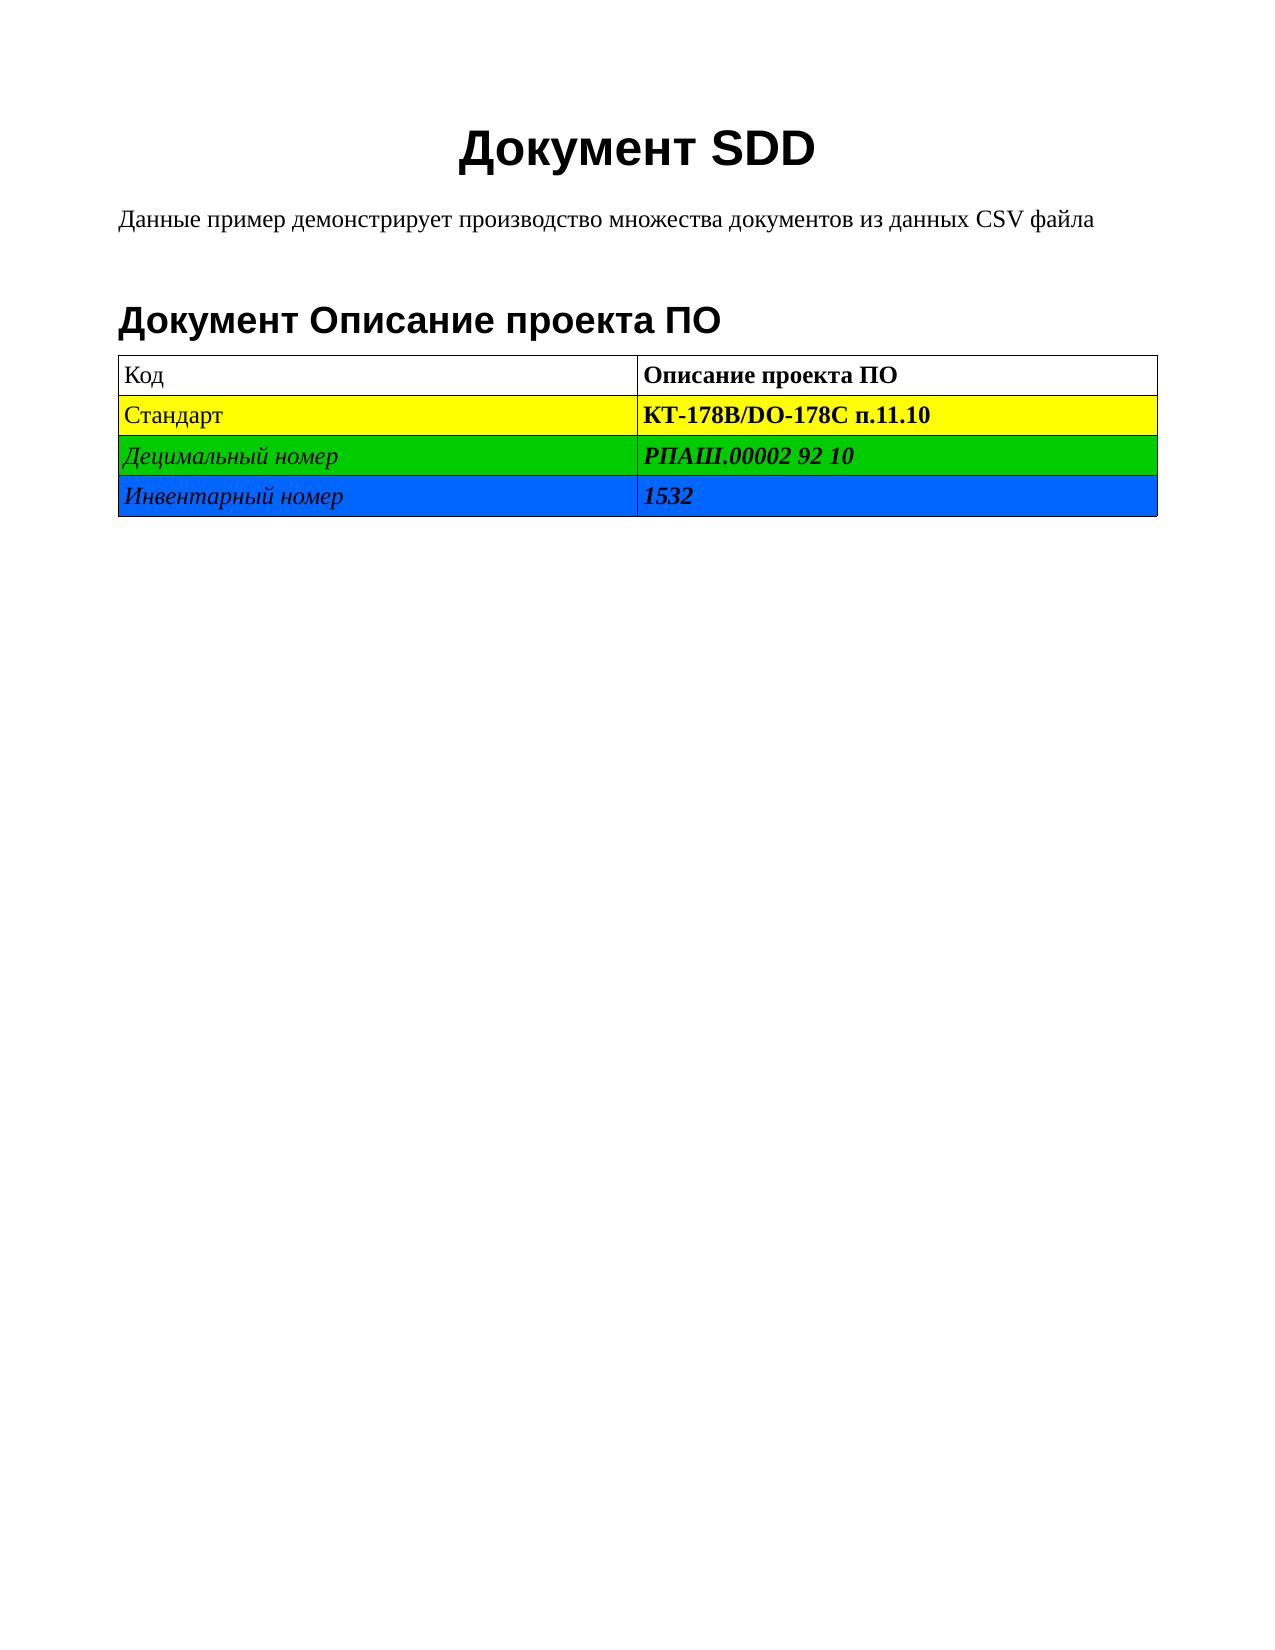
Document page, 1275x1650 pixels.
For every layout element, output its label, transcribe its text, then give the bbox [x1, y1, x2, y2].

table_cell Децимальный номер [119, 436, 637, 475]
table_cell КТ-178В/DO-178C п.11.10 [638, 396, 1157, 435]
subtitle Документ Описание проекта ПО [118, 298, 1157, 342]
text Данные пример демонстрирует производство множества документов из данных CSV файла [118, 204, 1157, 233]
subtitle Документ SDD [118, 118, 1157, 176]
table_header Описание проекта ПО [638, 356, 1157, 395]
table_cell РПАШ.00002 92 10 [638, 436, 1157, 475]
table_cell Инвентарный номер [119, 476, 637, 516]
table_header Код [119, 356, 637, 395]
table_cell 1532 [638, 476, 1157, 516]
table_cell Стандарт [119, 396, 637, 435]
